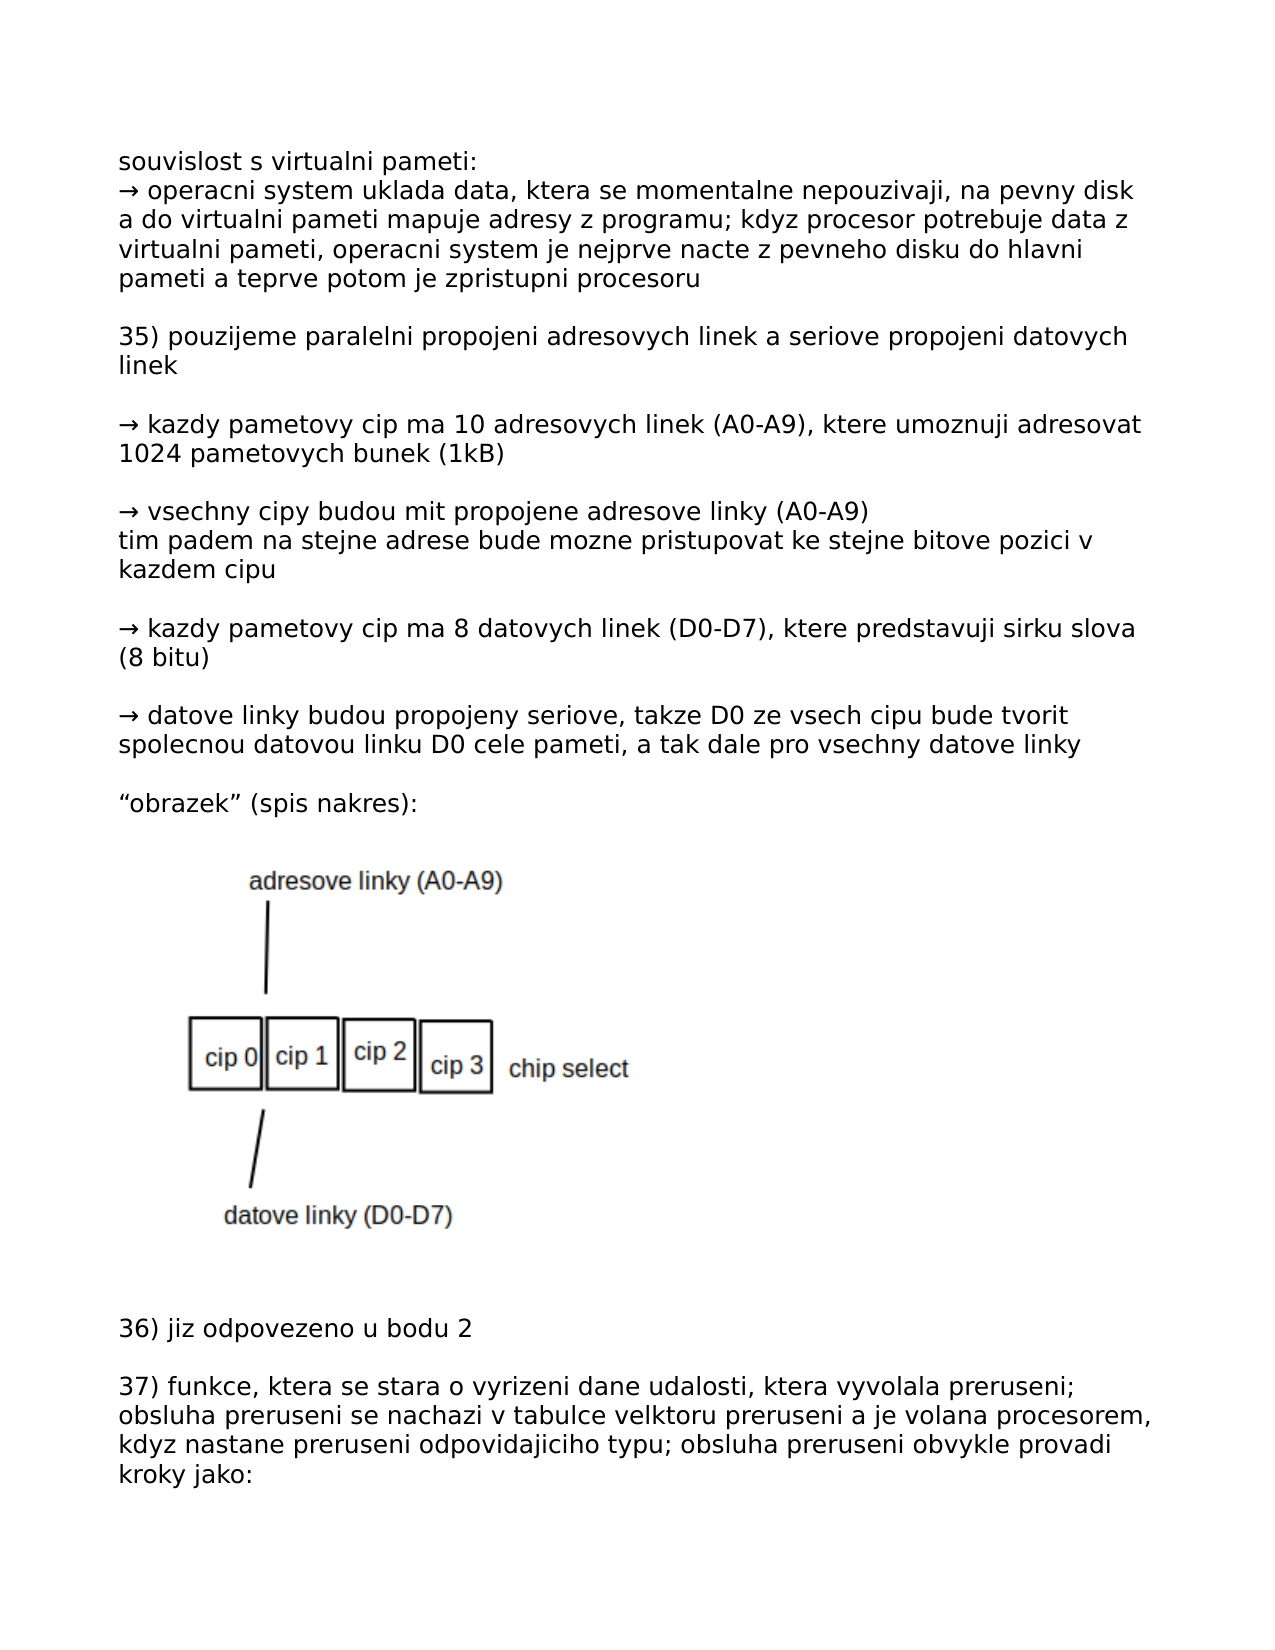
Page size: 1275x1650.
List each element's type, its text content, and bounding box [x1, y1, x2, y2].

text 36) jiz odpovezeno u bodu 2 [118, 1314, 1157, 1343]
picture [116, 818, 697, 1279]
text “obrazek” (spis nakres): [118, 789, 1157, 818]
text tim padem na stejne adrese bude mozne pristupovat ke stejne bitove pozici v kazdem cipu [118, 526, 1157, 585]
text 37) funkce, ktera se stara o vyrizeni dane udalosti, ktera vyvolala preruseni; obsluha preruseni se nachazi v tabulce velktoru preruseni a je volana procesorem, kdyz nastane preruseni odpovidajiciho typu; obsluha preruseni obvykle provadi kroky jako: [118, 1372, 1157, 1489]
text → datove linky budou propojeny seriove, takze D0 ze vsech cipu bude tvorit spolecnou datovou linku D0 cele pameti, a tak dale pro vsechny datove linky [118, 701, 1157, 760]
text → vsechny cipy budou mit propojene adresove linky (A0-A9) [118, 497, 1157, 526]
text souvislost s virtualni pameti: [118, 147, 1157, 176]
text → operacni system uklada data, ktera se momentalne nepouzivaji, na pevny disk a do virtualni pameti mapuje adresy z programu; kdyz procesor potrebuje data z virtualni pameti, operacni system je nejprve nacte z pevneho disku do hlavni pameti a teprve potom je zpristupni procesoru [118, 176, 1157, 293]
text → kazdy pametovy cip ma 8 datovych linek (D0-D7), ktere predstavuji sirku slova (8 bitu) [118, 614, 1157, 672]
text → kazdy pametovy cip ma 10 adresovych linek (A0-A9), ktere umoznuji adresovat 1024 pametovych bunek (1kB) [118, 410, 1157, 468]
text 35) pouzijeme paralelni propojeni adresovych linek a seriove propojeni datovych linek [118, 322, 1157, 381]
